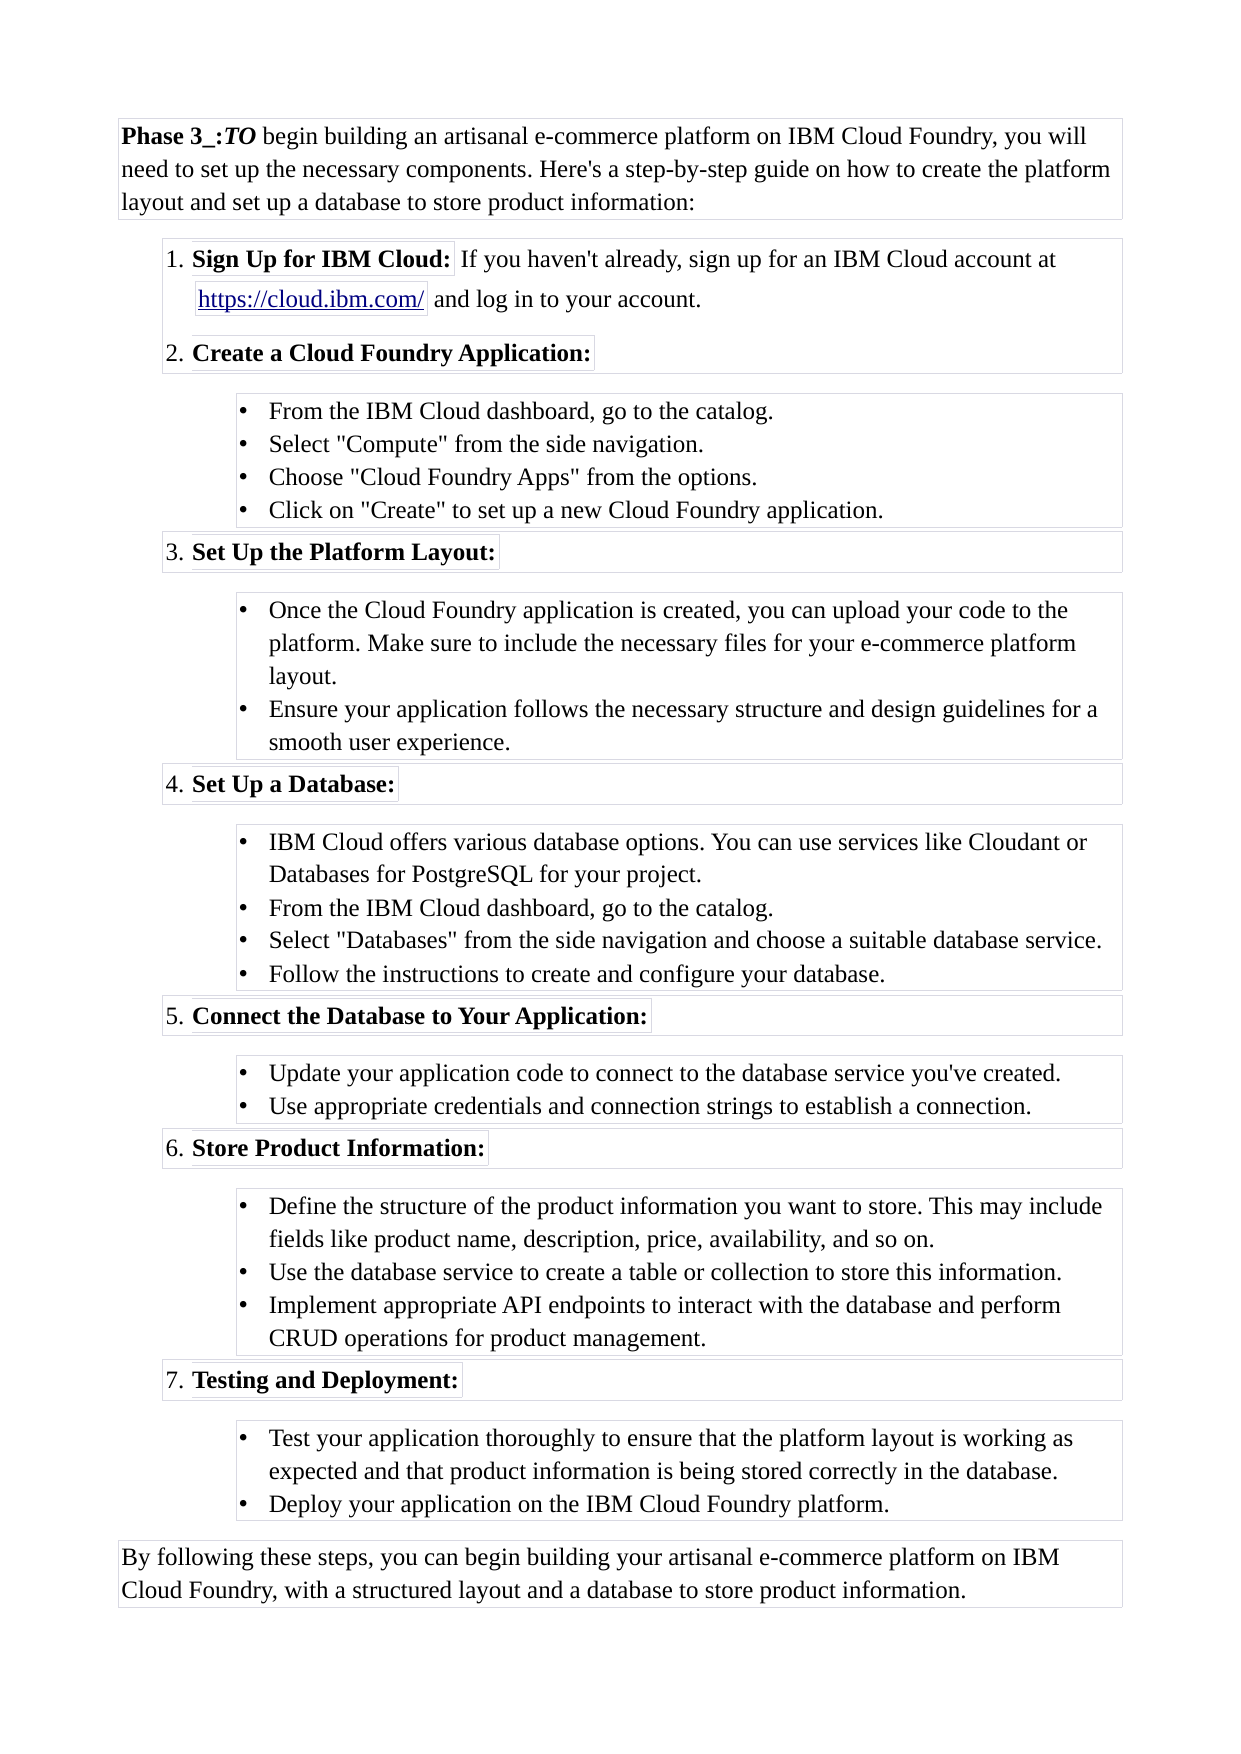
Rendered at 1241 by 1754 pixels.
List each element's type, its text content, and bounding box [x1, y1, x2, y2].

list Once the Cloud Foundry application is created, you can upload your code to the platform. Make sure to include the necessary files for your e-commerce platform layout. [237, 593, 1122, 689]
text Phase 3_:TO begin building an artisanal e-commerce platform on IBM Cloud Foundry, you will need to set up the necessary components. Here's a step-by-step guide on how to create the platform layout and set up a database to store product information: [119, 119, 1122, 219]
list Use the database service to create a table or collection to store this information. [237, 1254, 1122, 1286]
list Ensure your application follows the necessary structure and design guidelines for a smooth user experience. [237, 691, 1122, 759]
list Store Product Information: [163, 1129, 1122, 1168]
list Create a Cloud Foundry Application: [163, 332, 1122, 373]
list Define the structure of the product information you want to store. This may include fields like product name, description, price, availability, and so on. [237, 1189, 1122, 1253]
list IBM Cloud offers various database options. You can use services like Cloudant or Databases for PostgreSQL for your project. [237, 825, 1122, 888]
list Implement appropriate API endpoints to interact with the database and perform CRUD operations for product management. [237, 1287, 1122, 1355]
list Deploy your application on the IBM Cloud Foundry platform. [237, 1486, 1122, 1520]
list Choose "Cloud Foundry Apps" from the options. [237, 459, 1122, 491]
list Click on "Create" to set up a new Cloud Foundry application. [237, 492, 1122, 527]
list Follow the instructions to create and configure your database. [237, 956, 1122, 990]
list Connect the Database to Your Application: [163, 996, 1122, 1035]
list Sign Up for IBM Cloud: If you haven't already, sign up for an IBM Cloud account at https://cloud.ibm.com/ and log in to your account. [163, 239, 1122, 316]
list Test your application thoroughly to ensure that the platform layout is working as expected and that product information is being stored correctly in the database. [237, 1421, 1122, 1484]
list Set Up a Database: [163, 764, 1122, 804]
list From the IBM Cloud dashboard, go to the catalog. [237, 889, 1122, 921]
list Update your application code to connect to the database service you've created. [237, 1056, 1122, 1087]
list Select "Compute" from the side navigation. [237, 426, 1122, 458]
list Use appropriate credentials and connection strings to establish a connection. [237, 1088, 1122, 1123]
text By following these steps, you can begin building your artisanal e-commerce platform on IBM Cloud Foundry, with a structured layout and a database to store product information. [119, 1541, 1122, 1607]
list Select "Databases" from the side navigation and choose a suitable database service. [237, 923, 1122, 954]
list From the IBM Cloud dashboard, go to the catalog. [237, 394, 1122, 425]
list Testing and Deployment: [163, 1360, 1122, 1400]
list Set Up the Platform Layout: [163, 532, 1122, 572]
